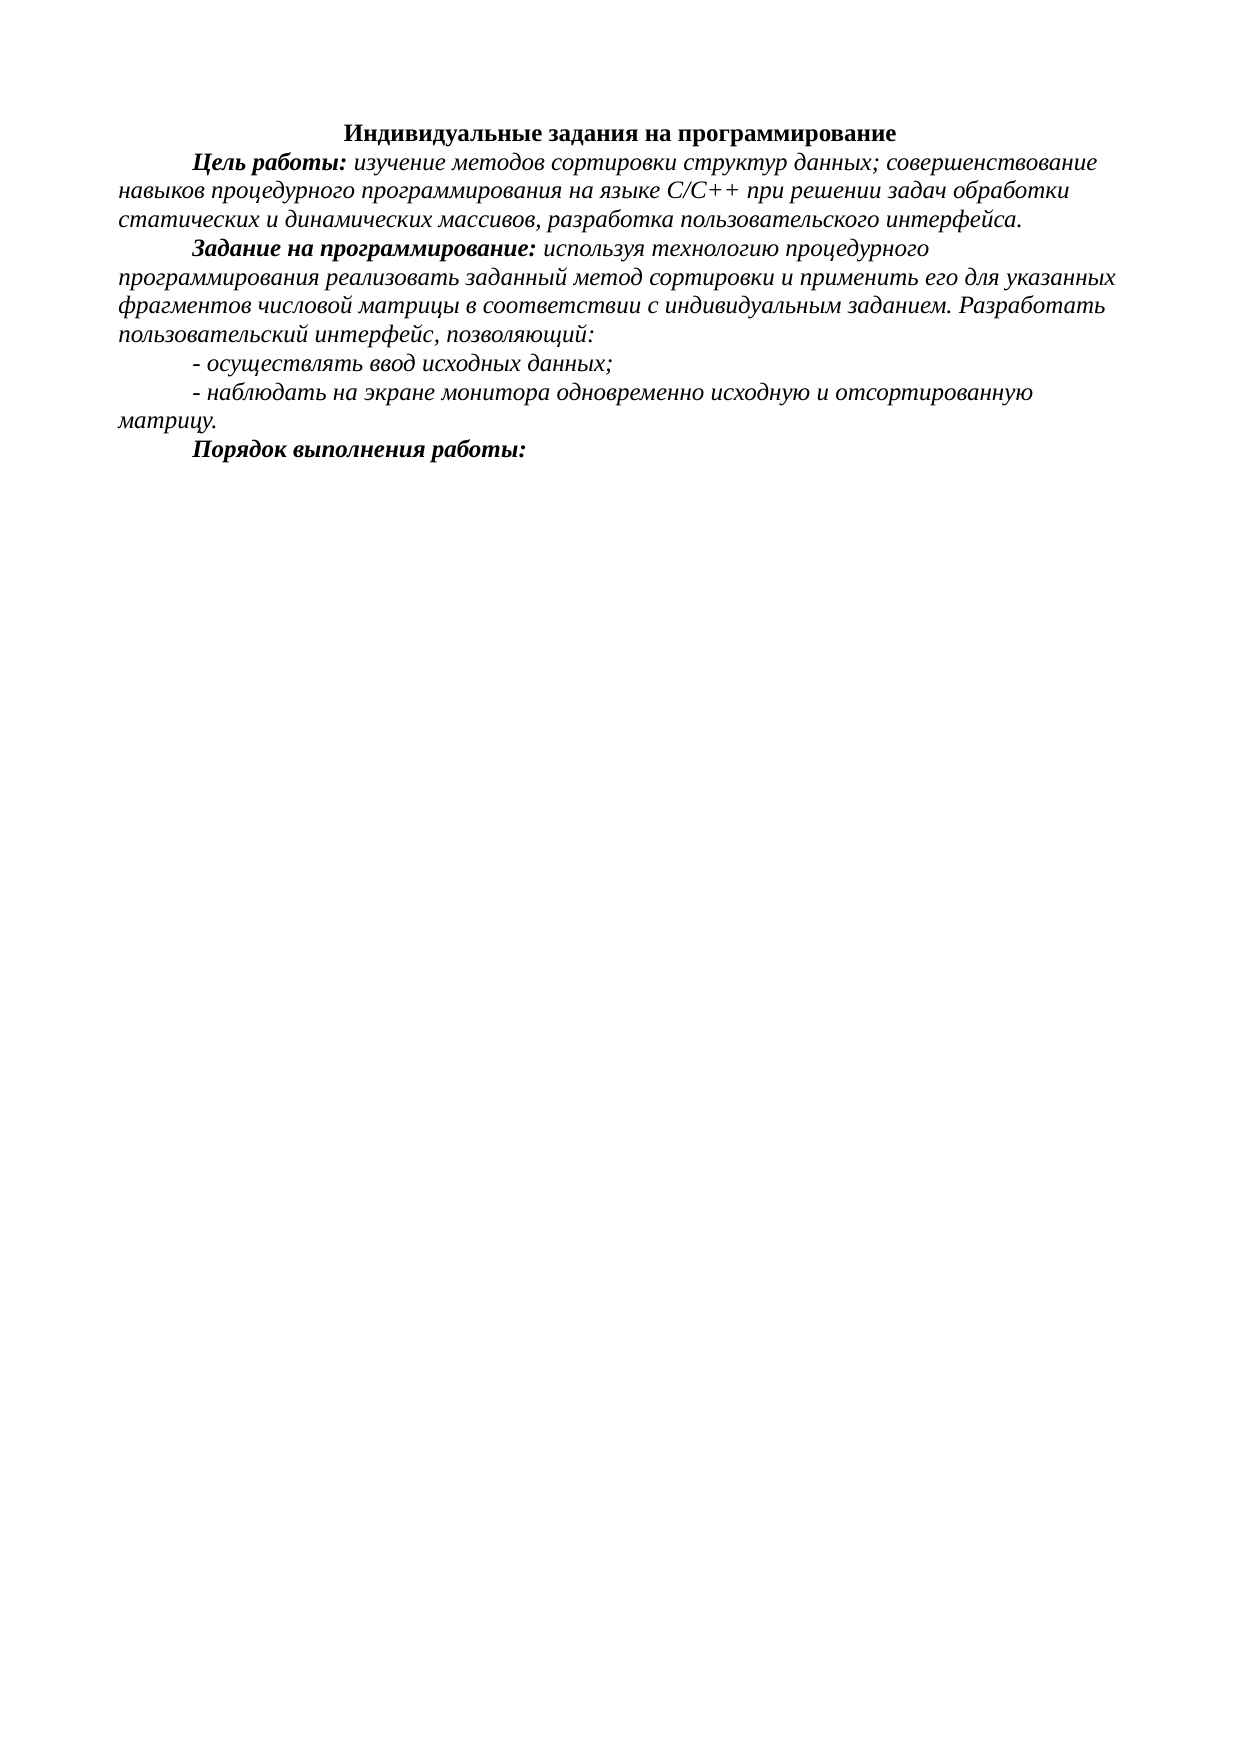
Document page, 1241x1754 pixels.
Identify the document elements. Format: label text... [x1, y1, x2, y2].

text Порядок выполнения работы: [118, 434, 1122, 463]
text Задание на программирование: используя технологию процедурного программирования реализовать заданный метод сортировки и применить его для указанных фрагментов числовой матрицы в соответствии с индивидуальным заданием. Разработать пользовательский интерфейс, позволяющий: [118, 233, 1122, 348]
text Индивидуальные задания на программирование [118, 118, 1122, 147]
text - наблюдать на экране монитора одновременно исходную и отсортированную матрицу. [118, 377, 1122, 434]
text - осуществлять ввод исходных данных; [118, 348, 1122, 377]
text Цель работы: изучение методов сортировки структур данных; совершенствование навыков процедурного программирования на языке C/C++ при решении задач обработки статических и динамических массивов, разработка пользовательского интерфейса. [118, 147, 1122, 233]
